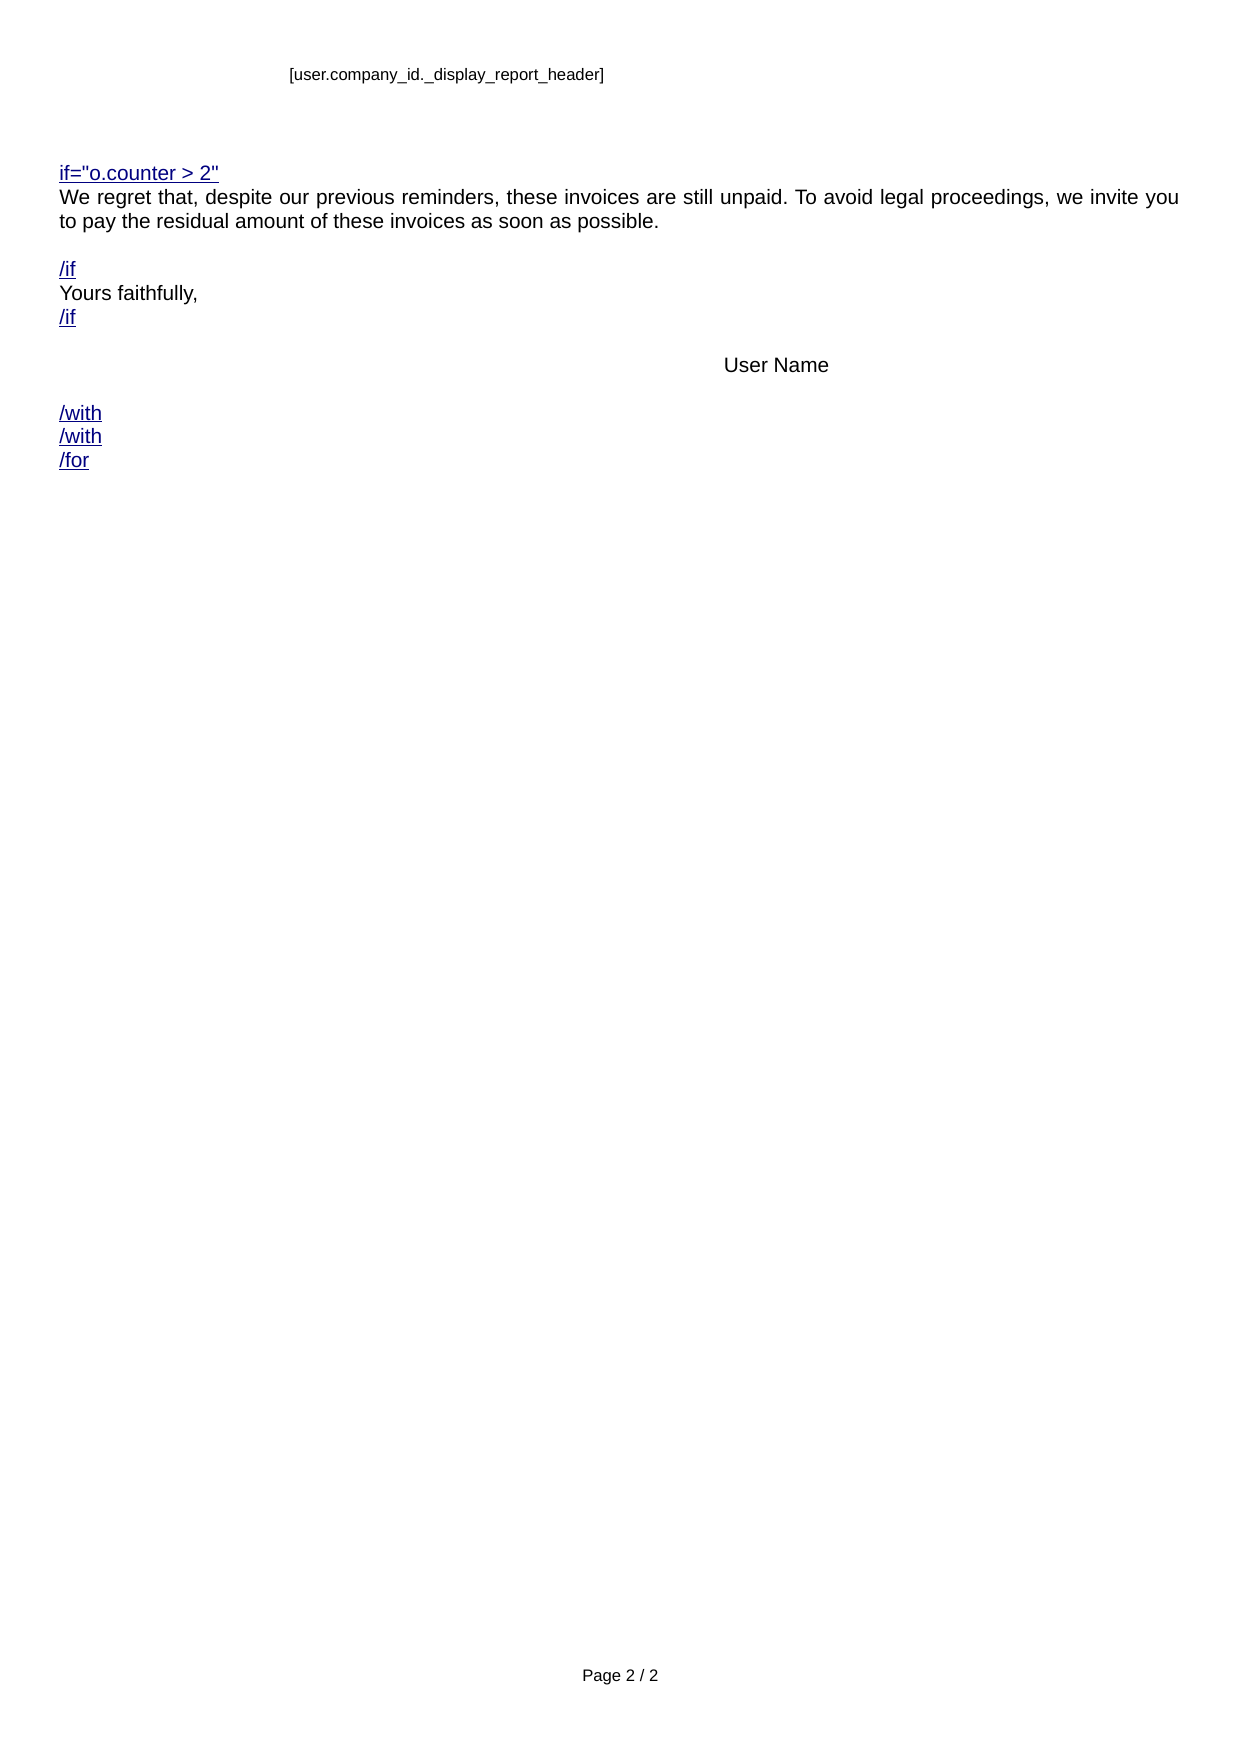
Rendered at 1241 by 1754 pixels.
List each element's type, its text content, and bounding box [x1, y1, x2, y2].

text We regret that, despite our previous reminders, these invoices are still unpaid. To avoid legal proceedings, we invite you to pay the residual amount of these invoices as soon as possible. [59, 185, 1181, 233]
text Yours faithfully, [59, 281, 1181, 304]
text User Name [59, 352, 1181, 376]
text /with [59, 424, 1181, 448]
text if="o.counter > 2" [59, 161, 1181, 185]
text /for [59, 448, 1181, 472]
text /if [59, 304, 1181, 328]
text /if [59, 257, 1181, 281]
text /with [59, 400, 1181, 424]
